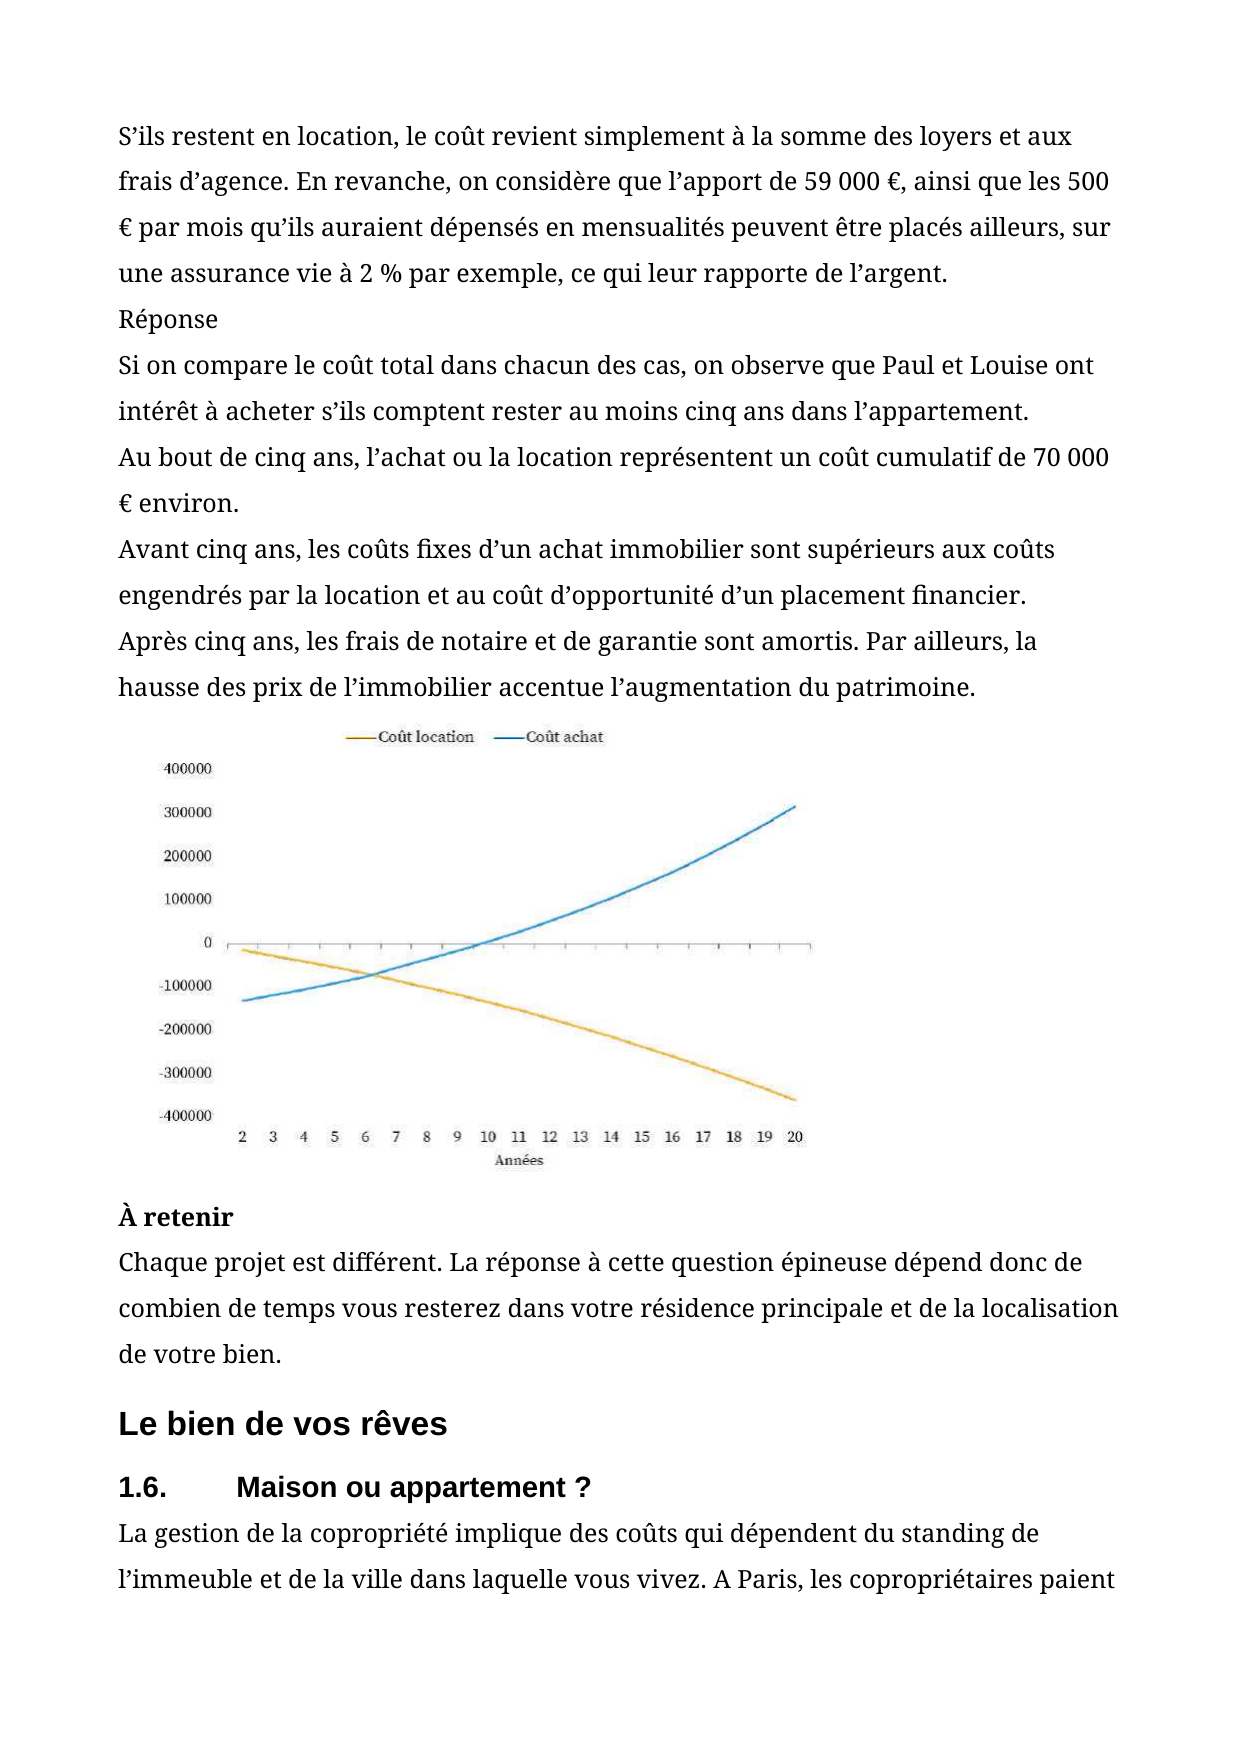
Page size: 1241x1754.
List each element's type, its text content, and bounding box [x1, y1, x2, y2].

text À retenir [118, 1199, 1122, 1233]
text Au bout de cinq ans, l’achat ou la location représentent un coût cumulatif de 70 000 € environ. [118, 440, 1122, 520]
text Réponse [118, 302, 1122, 336]
picture [118, 715, 826, 1188]
subtitle Le bien de vos rêves [118, 1404, 1122, 1442]
text Chaque projet est différent. La réponse à cette question épineuse dépend donc de combien de temps vous reste­rez dans votre résidence principale et de la localisation de votre bien. [118, 1245, 1122, 1371]
text Si on compare le coût total dans chacun des cas, on observe que Paul et Louise ont intérêt à acheter s’ils comptent rester au moins cinq ans dans l’appartement. [118, 348, 1122, 428]
text Après cinq ans, les frais de notaire et de garantie sont amortis. Par ailleurs, la hausse des prix de l’immobilier accentue l’aug­mentation du patrimoine. [118, 623, 1122, 703]
text La gestion de la copropriété implique des coûts qui dépendent du standing de l’immeuble et de la ville dans laquelle vous vi­vez. A Paris, les copropriétaires paient [118, 1516, 1122, 1596]
text Avant cinq ans, les coûts fixes d’un achat immobilier sont supérieurs aux coûts engendrés par la location et au coût d’op­portunité d’un placement financier. [118, 532, 1122, 612]
subtitle 1.6. Maison ou appartement ? [118, 1469, 1122, 1503]
text S’ils restent en location, le coût revient simplement à la somme des loyers et aux frais d’agence. En revanche, on considère que l’apport de 59 000 €, ainsi que les 500 € par mois qu’ils auraient dépensés en mensualités peuvent être placés ailleurs, sur une assurance vie à 2 % par exemple, ce qui leur rapporte de l’argent. [118, 118, 1122, 290]
